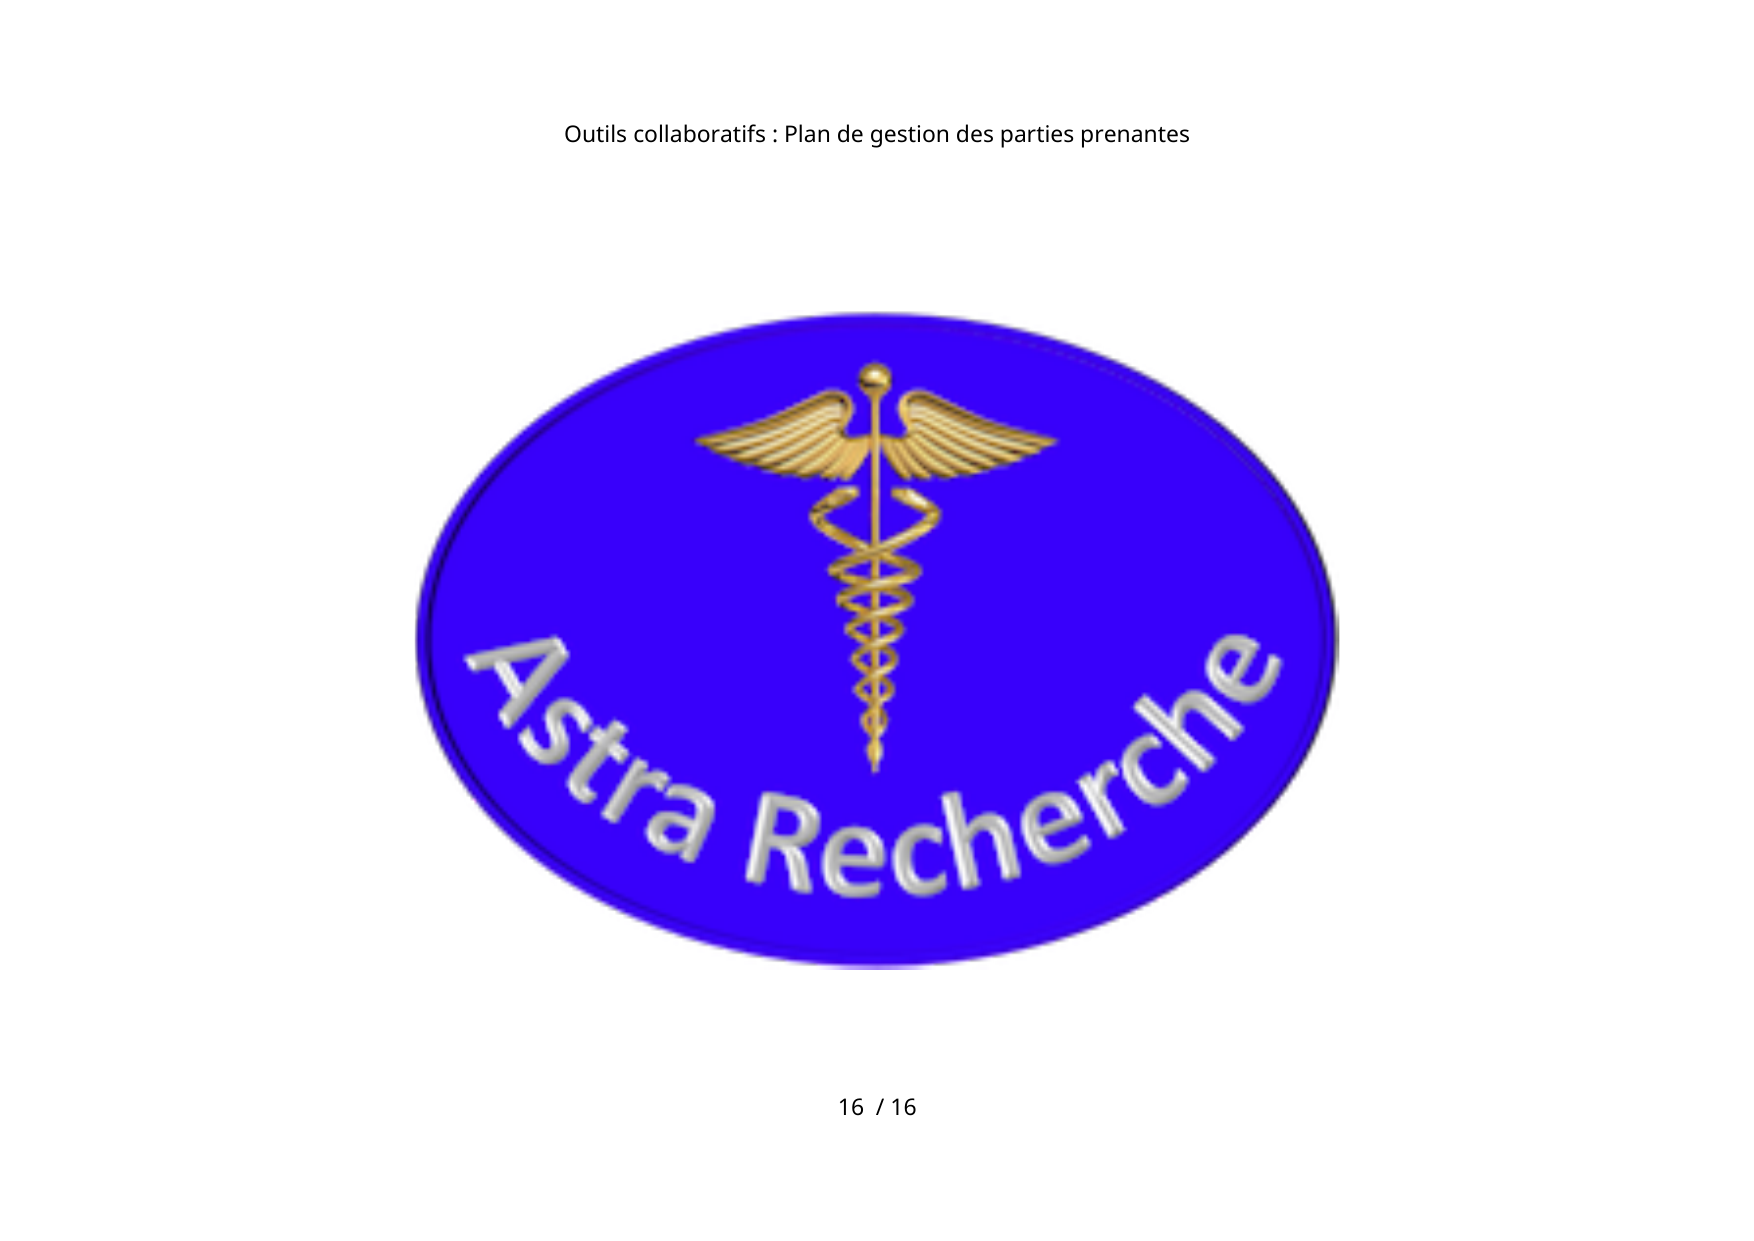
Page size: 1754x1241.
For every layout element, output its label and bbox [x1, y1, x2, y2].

picture [414, 310, 1340, 970]
